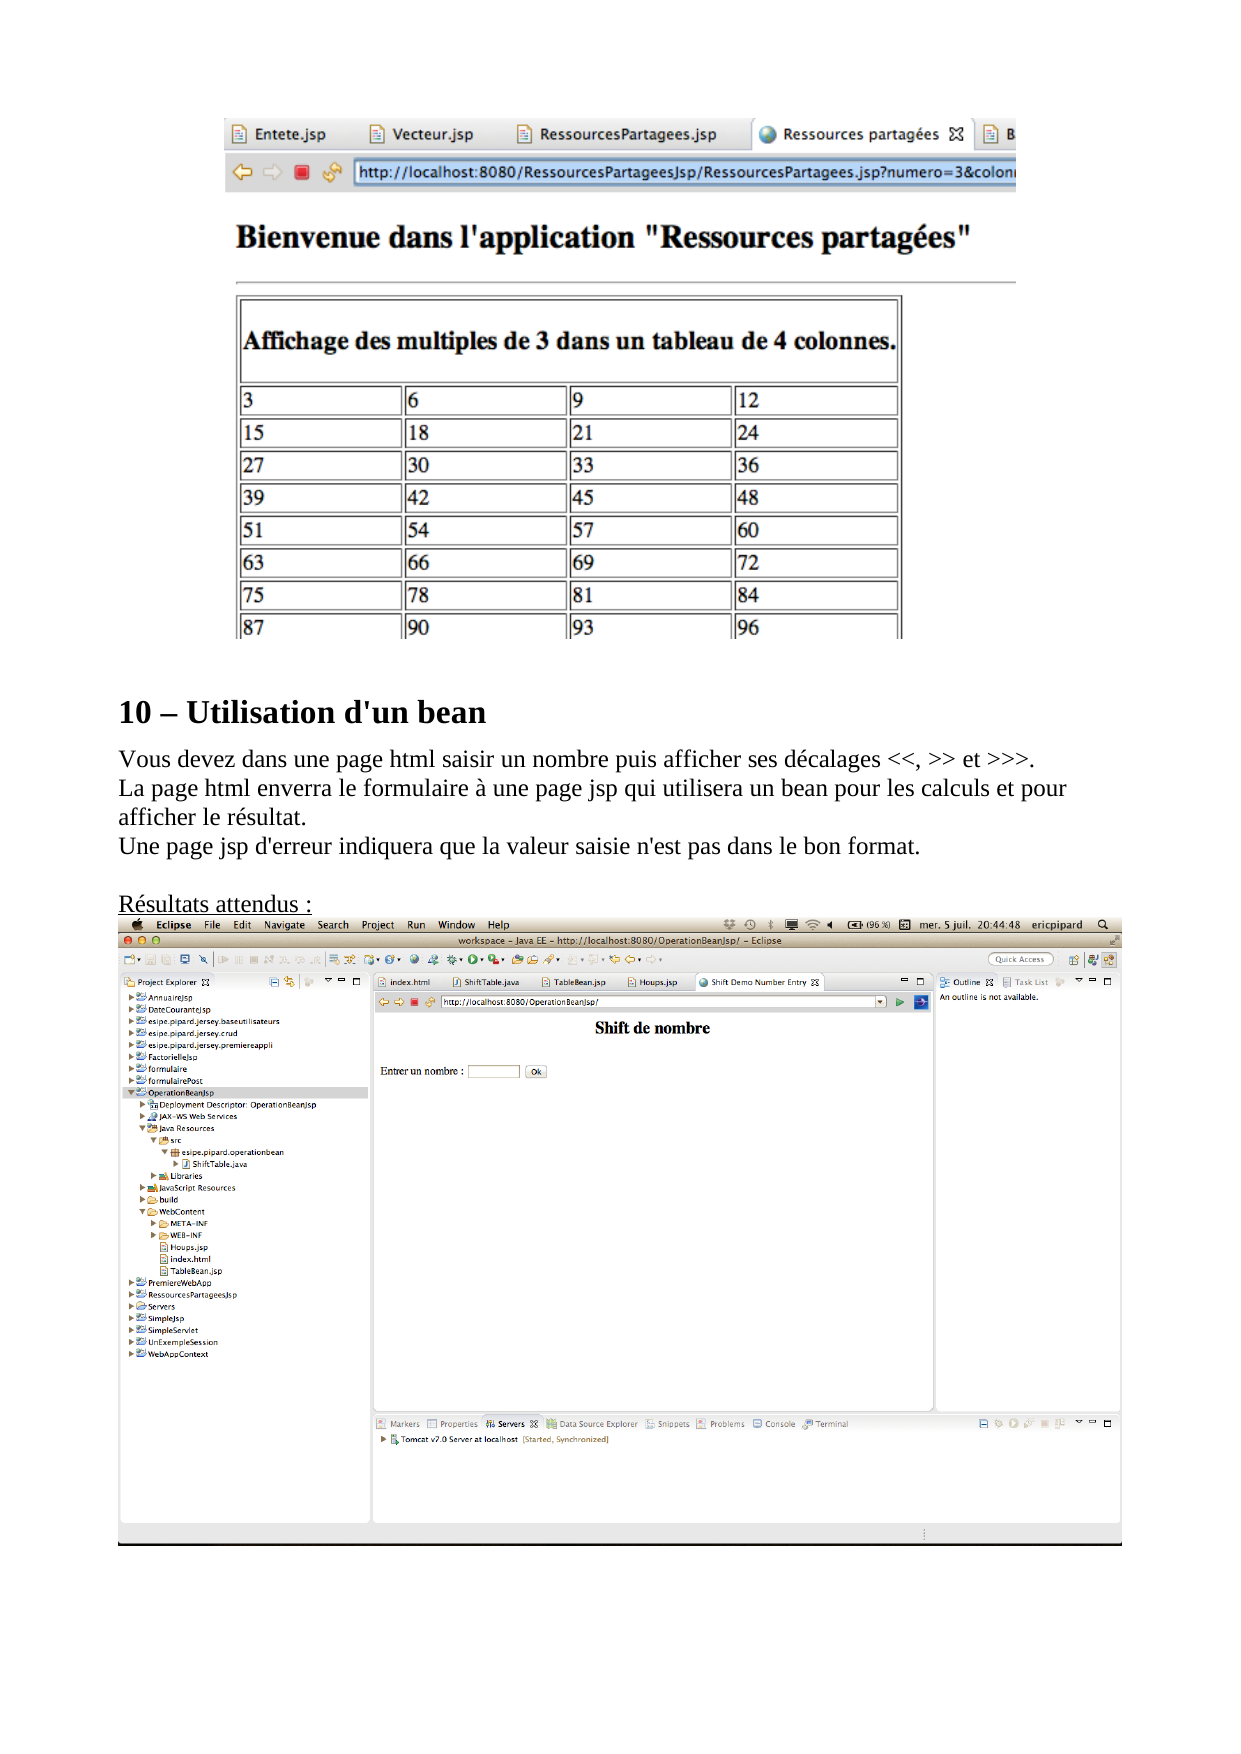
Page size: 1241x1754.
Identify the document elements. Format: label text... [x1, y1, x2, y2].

text Résultats attendus : [118, 889, 1122, 917]
text Vous devez dans une page html saisir un nombre puis afficher ses décalages <<, >> et >>>. [118, 743, 1122, 772]
subtitle 10 – Utilisation d'un bean [118, 692, 1122, 731]
text La page html enverra le formulaire à une page jsp qui utilisera un bean pour les calculs et pour afficher le résultat. [118, 772, 1122, 831]
picture [224, 118, 1016, 639]
picture [118, 917, 1122, 1546]
text Une page jsp d'erreur indiquera que la valeur saisie n'est pas dans le bon format. [118, 831, 1122, 860]
